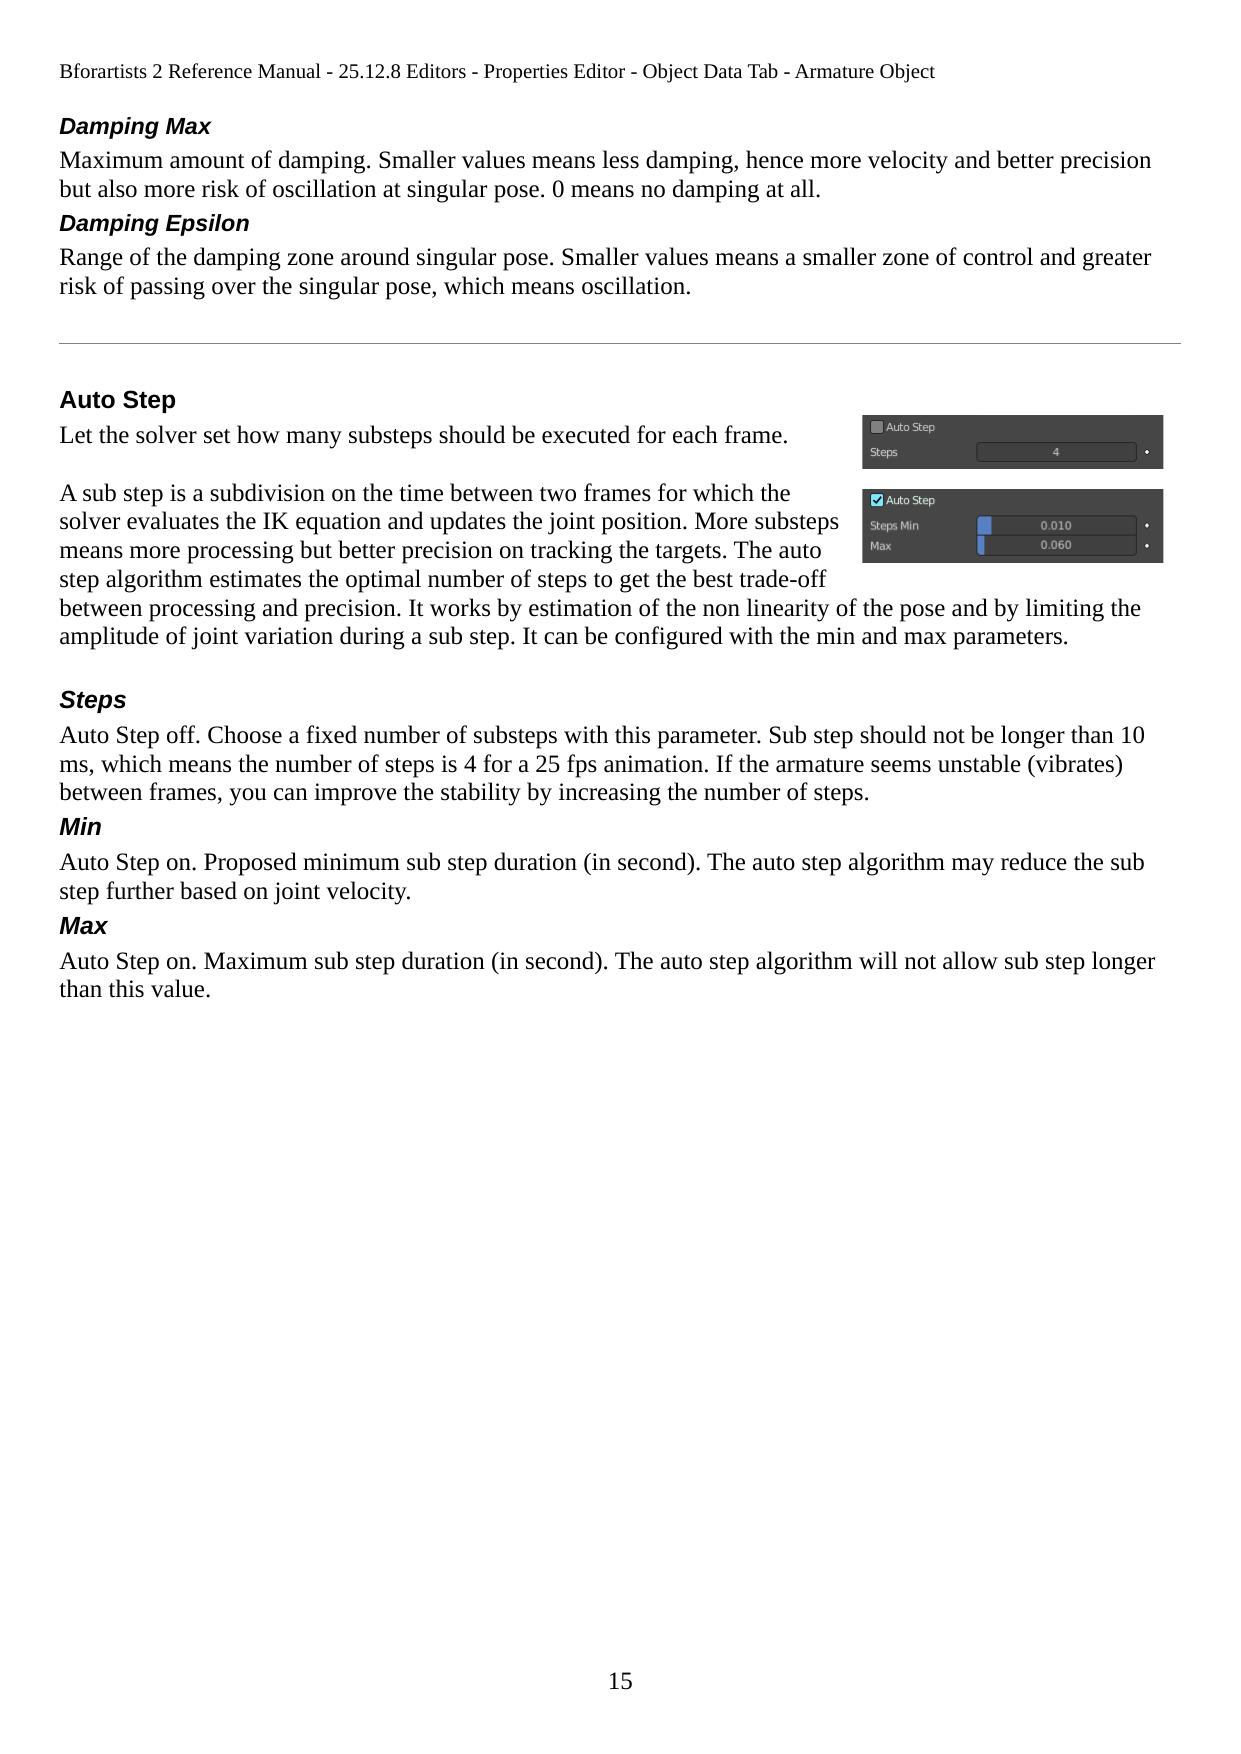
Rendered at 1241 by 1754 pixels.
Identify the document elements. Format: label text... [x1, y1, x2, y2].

text Auto Step on. Maximum sub step duration (in second). The auto step algorithm will not allow sub step longer than this value. [59, 946, 1181, 1003]
subtitle Damping Epsilon [59, 209, 1181, 236]
text Maximum amount of damping. Smaller values means less damping, hence more velocity and better precision but also more risk of oscillation at singular pose. 0 means no damping at all. [59, 146, 1181, 203]
text Auto Step off. Choose a fixed number of substeps with this parameter. Sub step should not be longer than 10 ms, which means the number of steps is 4 for a 25 fps animation. If the armature seems unstable (vibrates) between frames, you can improve the stability by increasing the number of steps. [59, 720, 1181, 806]
text Let the solver set how many substeps should be executed for each frame. [59, 420, 862, 449]
subtitle Max [59, 911, 1181, 939]
text Range of the damping zone around singular pose. Smaller values means a smaller zone of control and greater risk of passing over the singular pose, which means oscillation. [59, 242, 1181, 300]
subtitle Steps [59, 685, 1181, 714]
picture [862, 415, 1164, 469]
subtitle Min [59, 812, 1181, 841]
subtitle Damping Max [59, 113, 1181, 139]
text A sub step is a subdivision on the time between two frames for which the solver evaluates the IK equation and updates the joint position. More substeps means more processing but better precision on tracking the targets. The auto step algorithm estimates the optimal number of steps to get the best trade-off between processing and precision. It works by estimation of the non linearity of the pose and by limiting the amplitude of joint variation during a sub step. It can be configured with the min and max parameters. [59, 478, 1181, 650]
subtitle Auto Step [59, 385, 1181, 414]
picture [862, 489, 1164, 563]
text Auto Step on. Proposed minimum sub step duration (in second). The auto step algorithm may reduce the sub step further based on joint velocity. [59, 847, 1181, 905]
